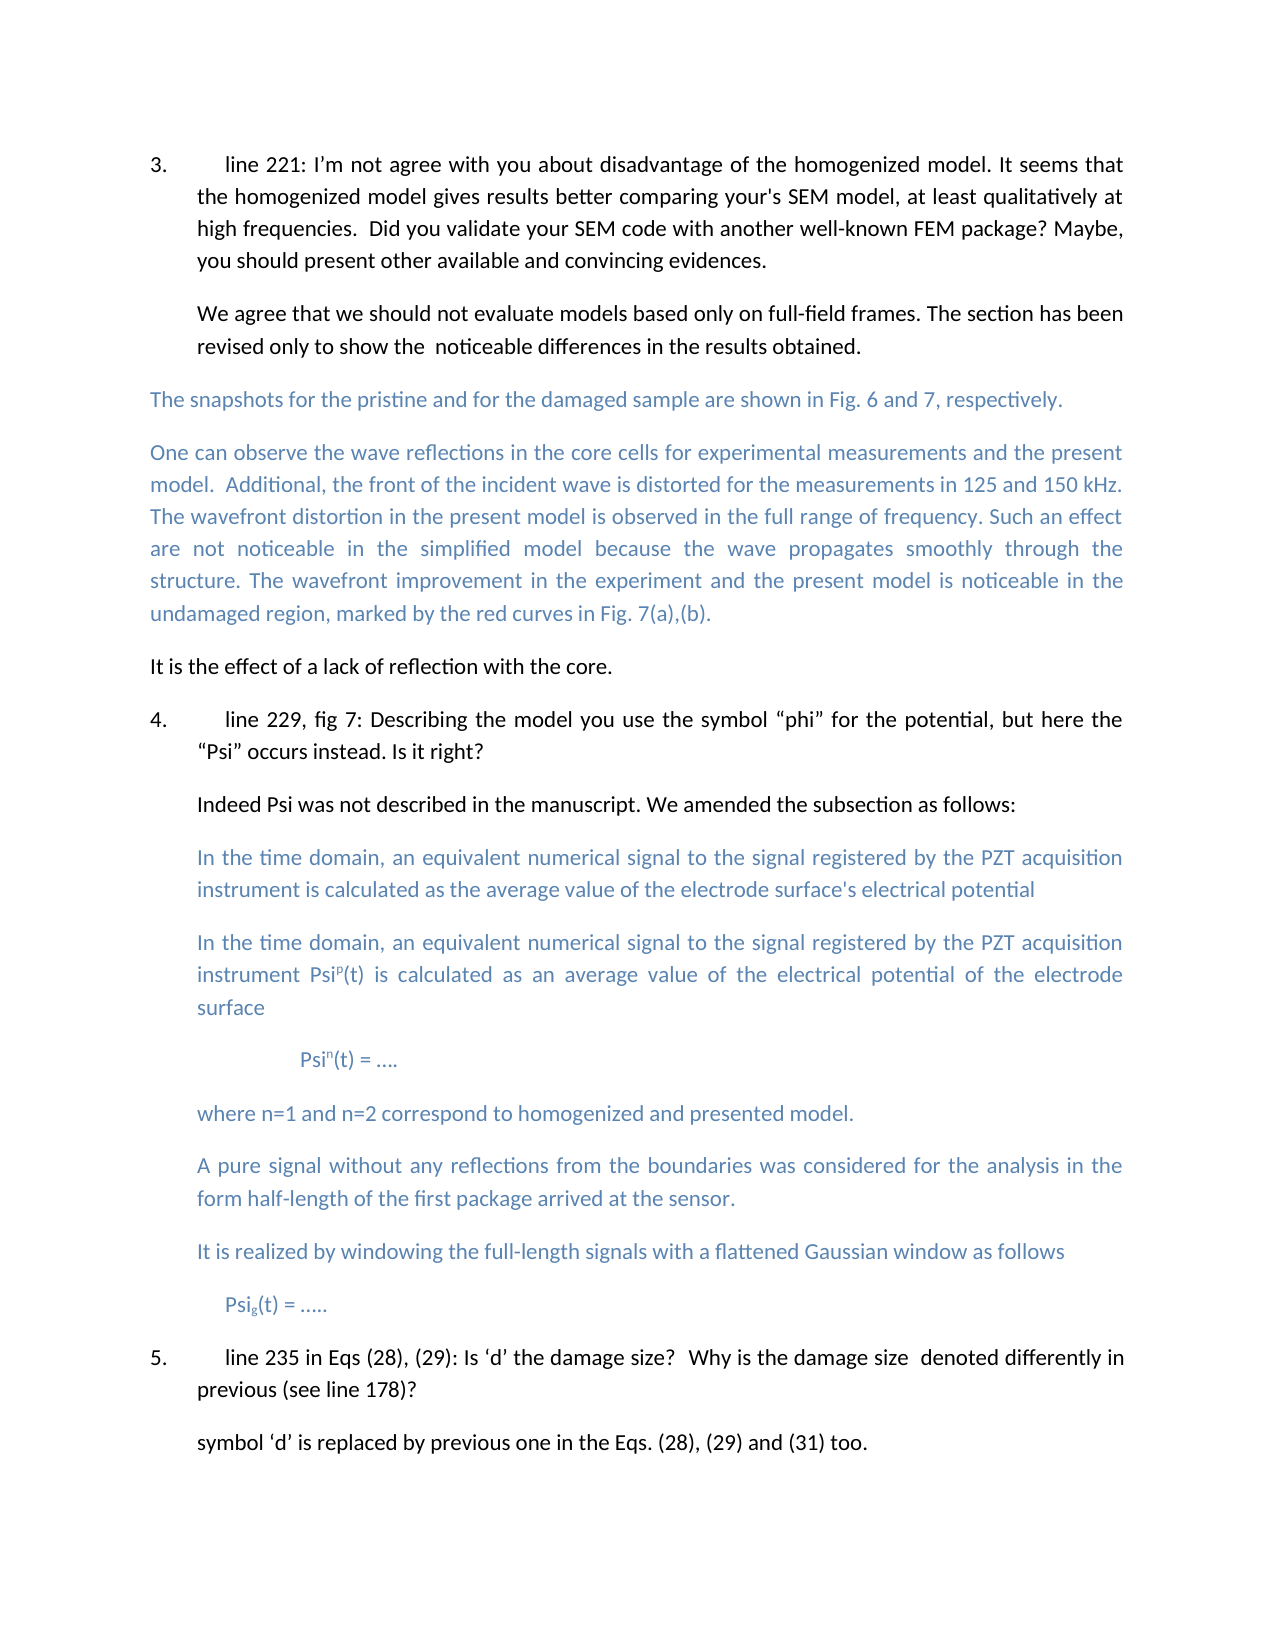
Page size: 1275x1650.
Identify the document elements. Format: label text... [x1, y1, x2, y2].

text where n=1 and n=2 correspond to homogenized and presented model. [197, 1099, 1125, 1127]
list line 229, fig 7: Describing the model you use the symbol “phi” for the potential, but here the “Psi” occurs instead. Is it right? [150, 705, 1125, 765]
list symbol ‘d’ is replaced by previous one in the Eqs. (28), (29) and (31) too. [150, 1428, 1125, 1456]
list line 235 in Eqs (28), (29): Is ‘d’ the damage size? Why is the damage size denoted differently in previous (see line 178)? [150, 1343, 1125, 1403]
text Psig(t) = ….. [150, 1290, 1125, 1318]
text In the time domain, an equivalent numerical signal to the signal registered by the PZT acquisition instrument Psip(t) is calculated as an average value of the electrical potential of the electrode surface [197, 928, 1125, 1021]
text It is realized by windowing the full-length signals with a flattened Gaussian window as follows [150, 1237, 1125, 1265]
list line 221: I’m not agree with you about disadvantage of the homogenized model. It seems that the homogenized model gives results better comparing your's SEM model, at least qualitatively at high frequencies. Did you validate your SEM code with another well-known FEM package? Maybe, you should present other available and convincing evidences. [150, 150, 1125, 274]
text In the time domain, an equivalent numerical signal to the signal registered by the PZT acquisition instrument is calculated as the average value of the electrode surface's electrical potential [197, 843, 1125, 903]
text A pure signal without any reflections from the boundaries was considered for the analysis in the form half-length of the first package arrived at the sensor. [197, 1152, 1125, 1212]
text The snapshots for the pristine and for the damaged sample are shown in Fig. 6 and 7, respectively. [150, 385, 1125, 413]
text Psin(t) = …. [150, 1046, 1125, 1074]
text One can observe the wave reflections in the core cells for experimental measurements and the present model. Additional, the front of the incident wave is distorted for the measurements in 125 and 150 kHz. The wavefront distortion in the present model is observed in the full range of frequency. Such an effect are not noticeable in the simplified model because the wave propagates smoothly through the structure. The wavefront improvement in the experiment and the present model is noticeable in the undamaged region, marked by the red curves in Fig. 7(a),(b). [150, 438, 1125, 627]
list We agree that we should not evaluate models based only on full-field frames. The section has been revised only to show the noticeable differences in the results obtained. [150, 299, 1125, 360]
text It is the effect of a lack of reflection with the core. [150, 652, 1125, 680]
text Indeed Psi was not described in the manuscript. We amended the subsection as follows: [150, 790, 1125, 818]
